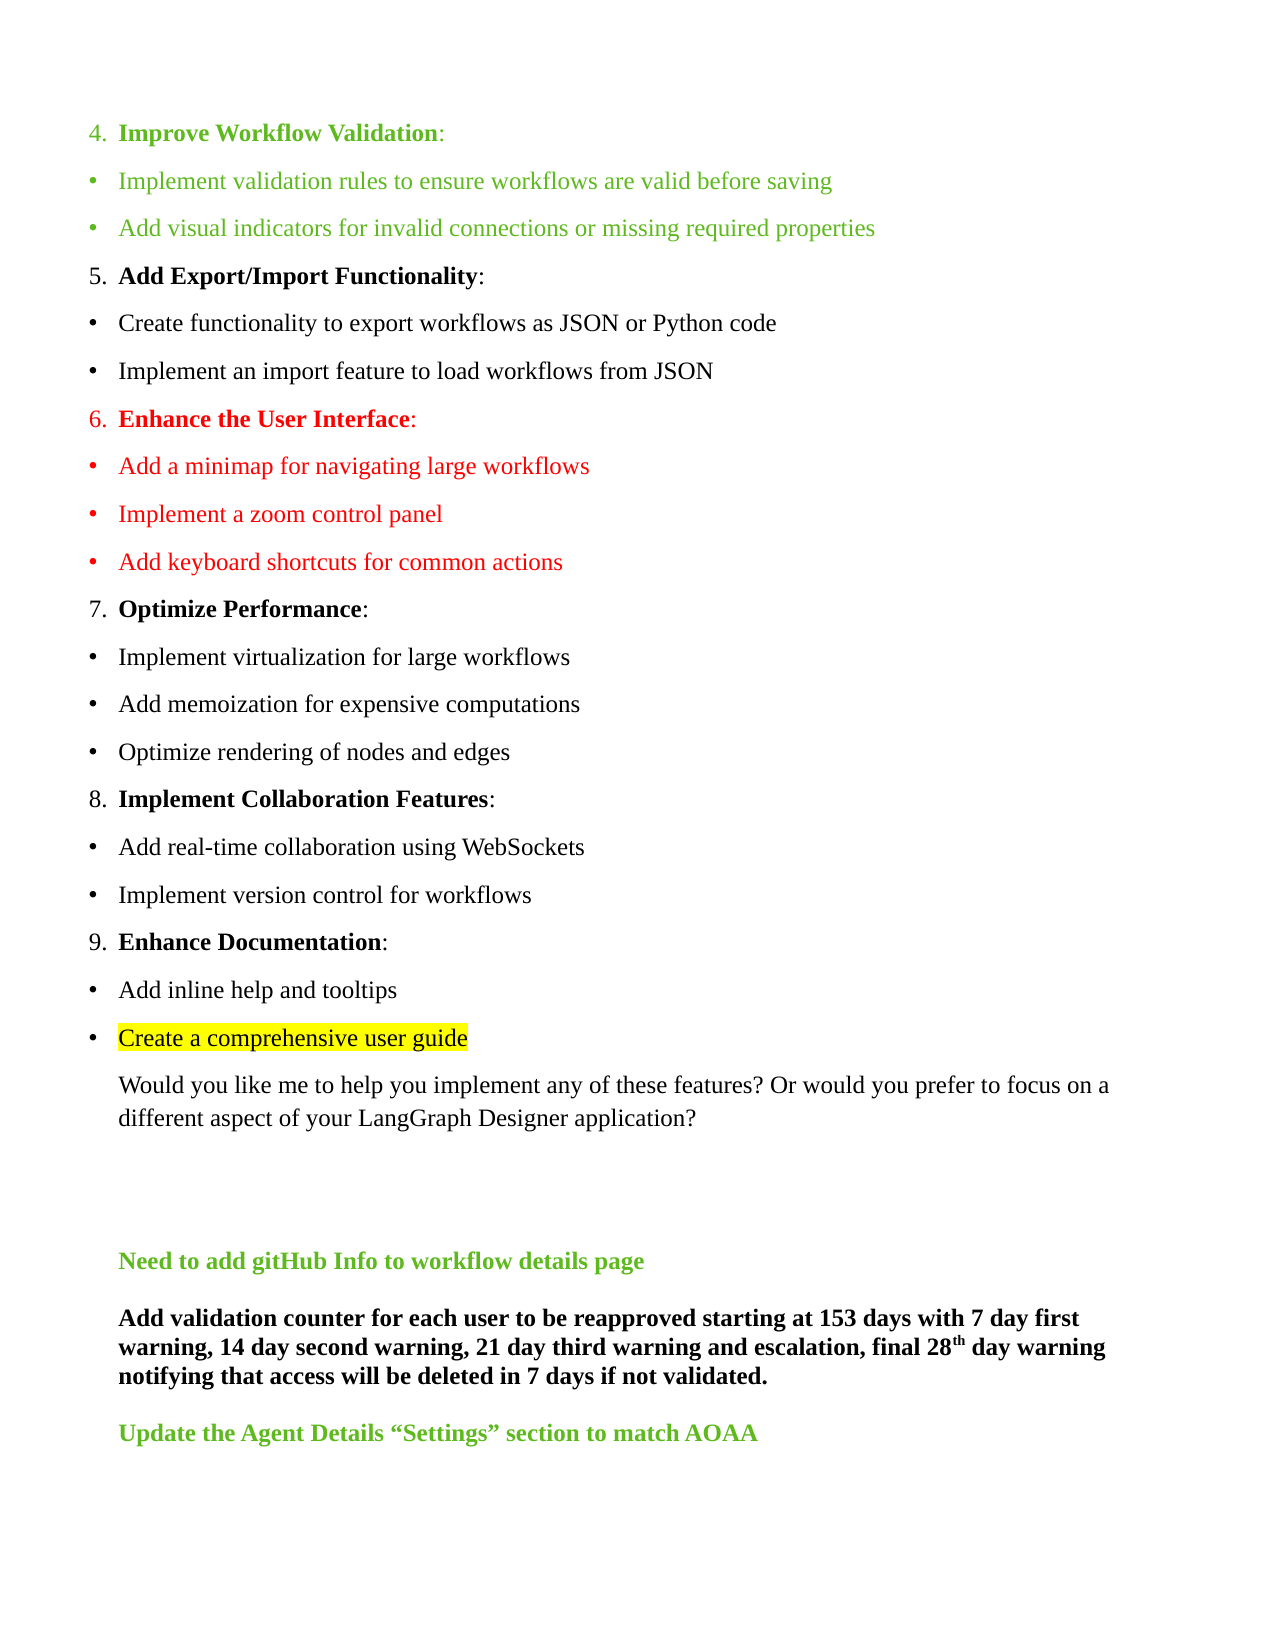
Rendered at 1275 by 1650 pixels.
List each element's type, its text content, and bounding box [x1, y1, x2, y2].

list Implement an import feature to load workflows from JSON [118, 356, 1157, 385]
list Add inline help and tooltips [118, 975, 1157, 1004]
list Implement a zoom control panel [118, 499, 1157, 528]
text Need to add gitHub Info to workflow details page [118, 1246, 1157, 1275]
list Implement Collaboration Features: [118, 784, 1157, 813]
list Add a minimap for navigating large workflows [118, 451, 1157, 480]
list Implement version control for workflows [118, 880, 1157, 908]
list Add keyboard shortcuts for common actions [118, 547, 1157, 575]
list Create functionality to export workflows as JSON or Python code [118, 308, 1157, 337]
list Implement virtualization for large workflows [118, 642, 1157, 671]
text Update the Agent Details “Settings” section to match AOAA [118, 1418, 1157, 1447]
list Create a comprehensive user guide [118, 1023, 1157, 1051]
list Add visual indicators for invalid connections or missing required properties [118, 213, 1157, 242]
list Optimize rendering of nodes and edges [118, 737, 1157, 766]
text Add validation counter for each user to be reapproved starting at 153 days with 7 day first warning, 14 day second warning, 21 day third warning and escalation, final 28th day warning notifying that access will be deleted in 7 days if not validated. [118, 1303, 1157, 1390]
list Improve Workflow Validation: [118, 118, 1157, 147]
list Enhance Documentation: [118, 927, 1157, 956]
list Enhance the User Interface: [118, 404, 1157, 432]
list Add Export/Import Functionality: [118, 261, 1157, 290]
list Add memoization for expensive computations [118, 689, 1157, 718]
list Add real-time collaboration using WebSockets [118, 832, 1157, 861]
list Implement validation rules to ensure workflows are valid before saving [118, 166, 1157, 194]
list Optimize Performance: [118, 594, 1157, 623]
text Would you like me to help you implement any of these features? Or would you prefer to focus on a different aspect of your LangGraph Designer application? [118, 1070, 1157, 1132]
